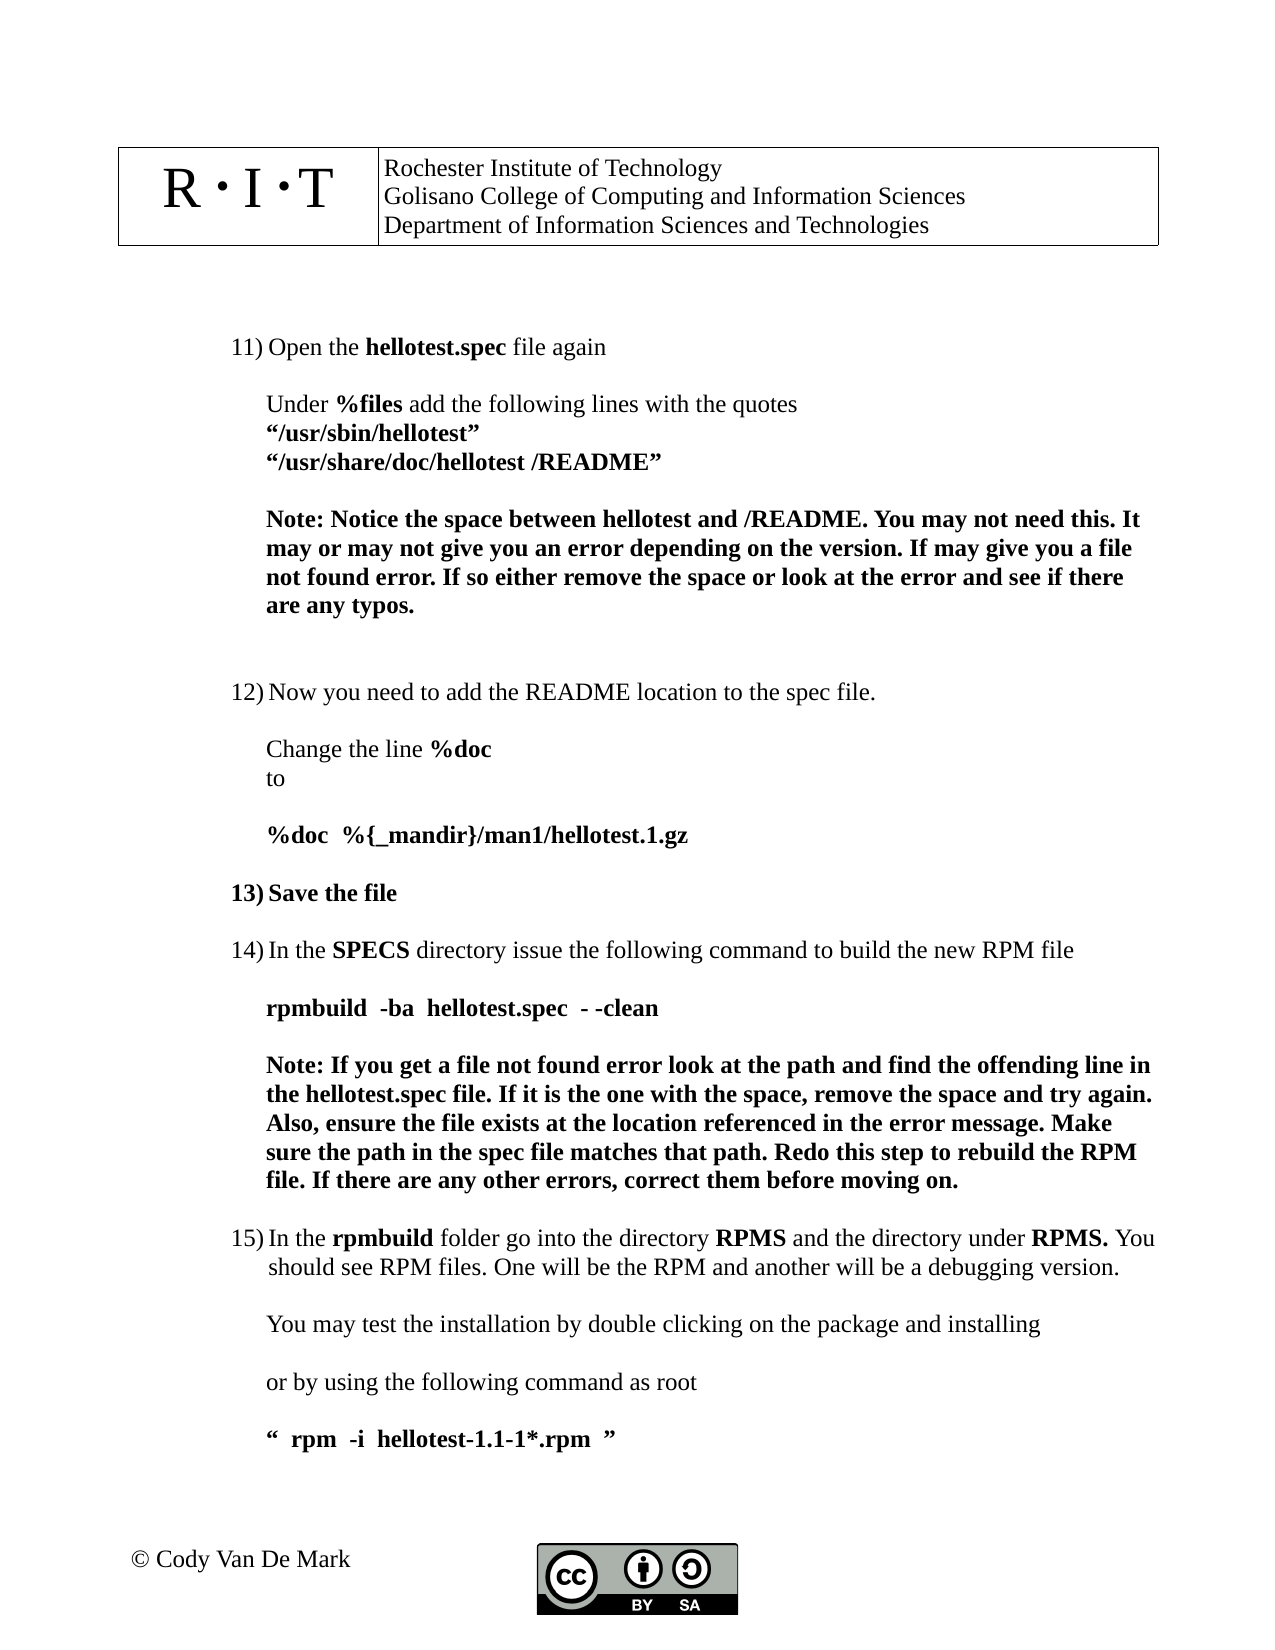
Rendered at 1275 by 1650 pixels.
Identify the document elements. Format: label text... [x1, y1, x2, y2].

text You may test the installation by double clicking on the package and installing or by using the following command as root “ rpm -i hellotest-1.1-1*.rpm ” [118, 1309, 1157, 1453]
text Under %files add the following lines with the quotes “/usr/sbin/hellotest” “/usr/share/doc/hellotest /README” [118, 389, 1157, 476]
list Open the hellotest.spec file again [231, 332, 1157, 361]
list Save the file [231, 878, 1157, 907]
text rpmbuild -ba hellotest.spec - -clean [118, 993, 1157, 1022]
list Now you need to add the README location to the spec file. [231, 677, 1157, 706]
text to [118, 763, 1157, 792]
text Note: If you get a file not found error look at the path and find the offending line in the hellotest.spec file. If it is the one with the space, remove the space and try again. Also, ensure the file exists at the location referenced in the error message. Make sure the path in the spec file matches that path. Redo this step to rebuild the RPM file. If there are any other errors, correct them before moving on. [118, 1051, 1157, 1194]
picture [536, 1543, 739, 1615]
list In the SPECS directory issue the following command to build the new RPM file [231, 936, 1157, 964]
text Note: Notice the space between hellotest and /README. You may not need this. It may or may not give you an error depending on the version. If may give you a file not found error. If so either remove the space or look at the error and see if there are any typos. [118, 504, 1157, 619]
list In the rpmbuild folder go into the directory RPMS and the directory under RPMS. You should see RPM files. One will be the RPM and another will be a debugging version. [231, 1223, 1157, 1281]
text Change the line %doc [118, 734, 1157, 763]
text %doc %{_mandir}/man1/hellotest.1.gz [118, 821, 1157, 849]
